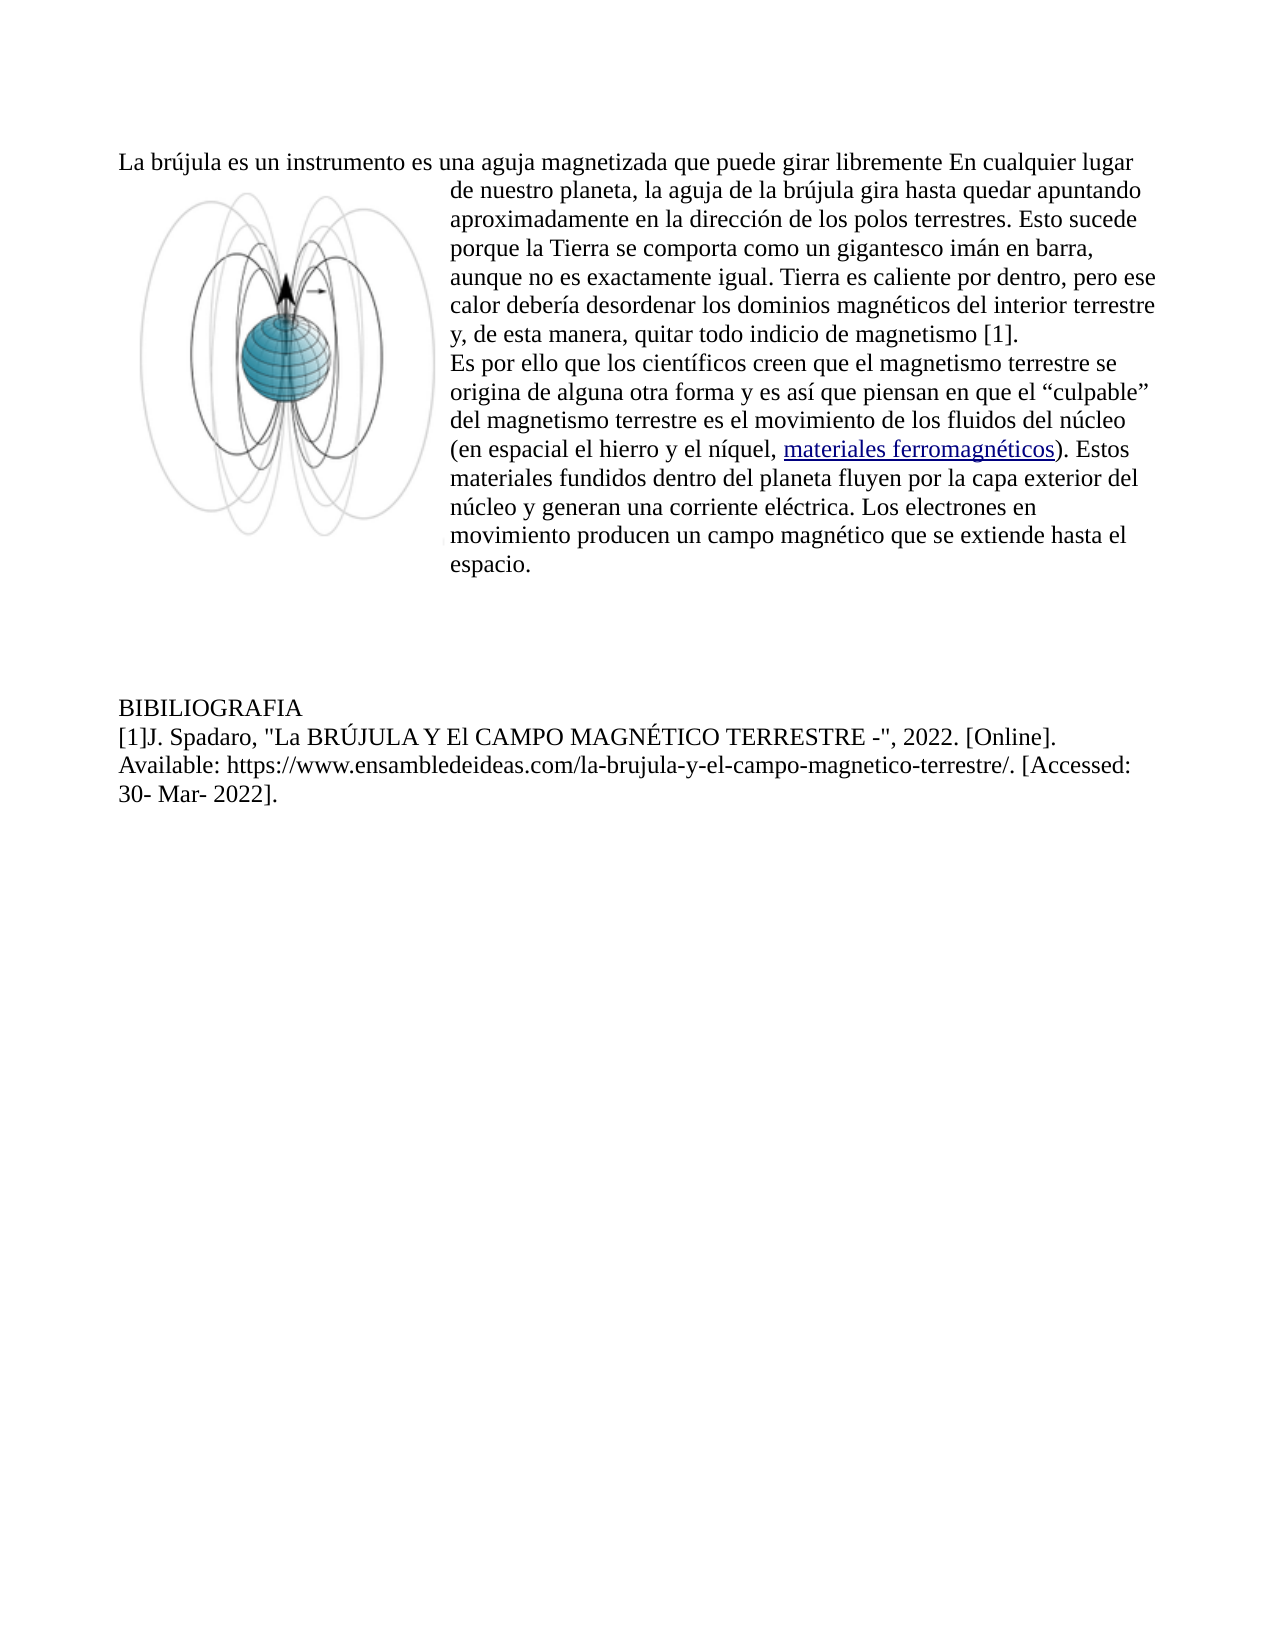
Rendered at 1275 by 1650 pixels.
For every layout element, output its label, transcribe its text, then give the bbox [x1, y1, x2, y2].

picture [123, 177, 450, 552]
text La brújula es un instrumento es una aguja magnetizada que puede girar libremente En cualquier lugar de nuestro planeta, la aguja de la brújula gira hasta quedar apuntando aproximadamente en la dirección de los polos terrestres. Esto sucede porque la Tierra se comporta como un gigantesco imán en barra, aunque no es exactamente igual. Tierra es caliente por dentro, pero ese calor debería desordenar los dominios magnéticos del interior terrestre y, de esta manera, quitar todo indicio de magnetismo [1]. [118, 147, 1157, 348]
text Es por ello que los científicos creen que el magnetismo terrestre se origina de alguna otra forma y es así que piensan en que el “culpable” del magnetismo terrestre es el movimiento de los fluidos del núcleo (en espacial el hierro y el níquel, materiales ferromagnéticos). Estos materiales fundidos dentro del planeta fluyen por la capa exterior del núcleo y generan una corriente eléctrica. Los electrones en movimiento producen un campo magnético que se extiende hasta el espacio. [118, 348, 1157, 578]
text [1]J. Spadaro, "La BRÚJULA Y El CAMPO MAGNÉTICO TERRESTRE -", 2022. [Online]. Available: https://www.ensambledeideas.com/la-brujula-y-el-campo-magnetico-terrestre/. [Accessed: 30- Mar- 2022]. [118, 722, 1157, 808]
text BIBILIOGRAFIA [118, 693, 1157, 722]
